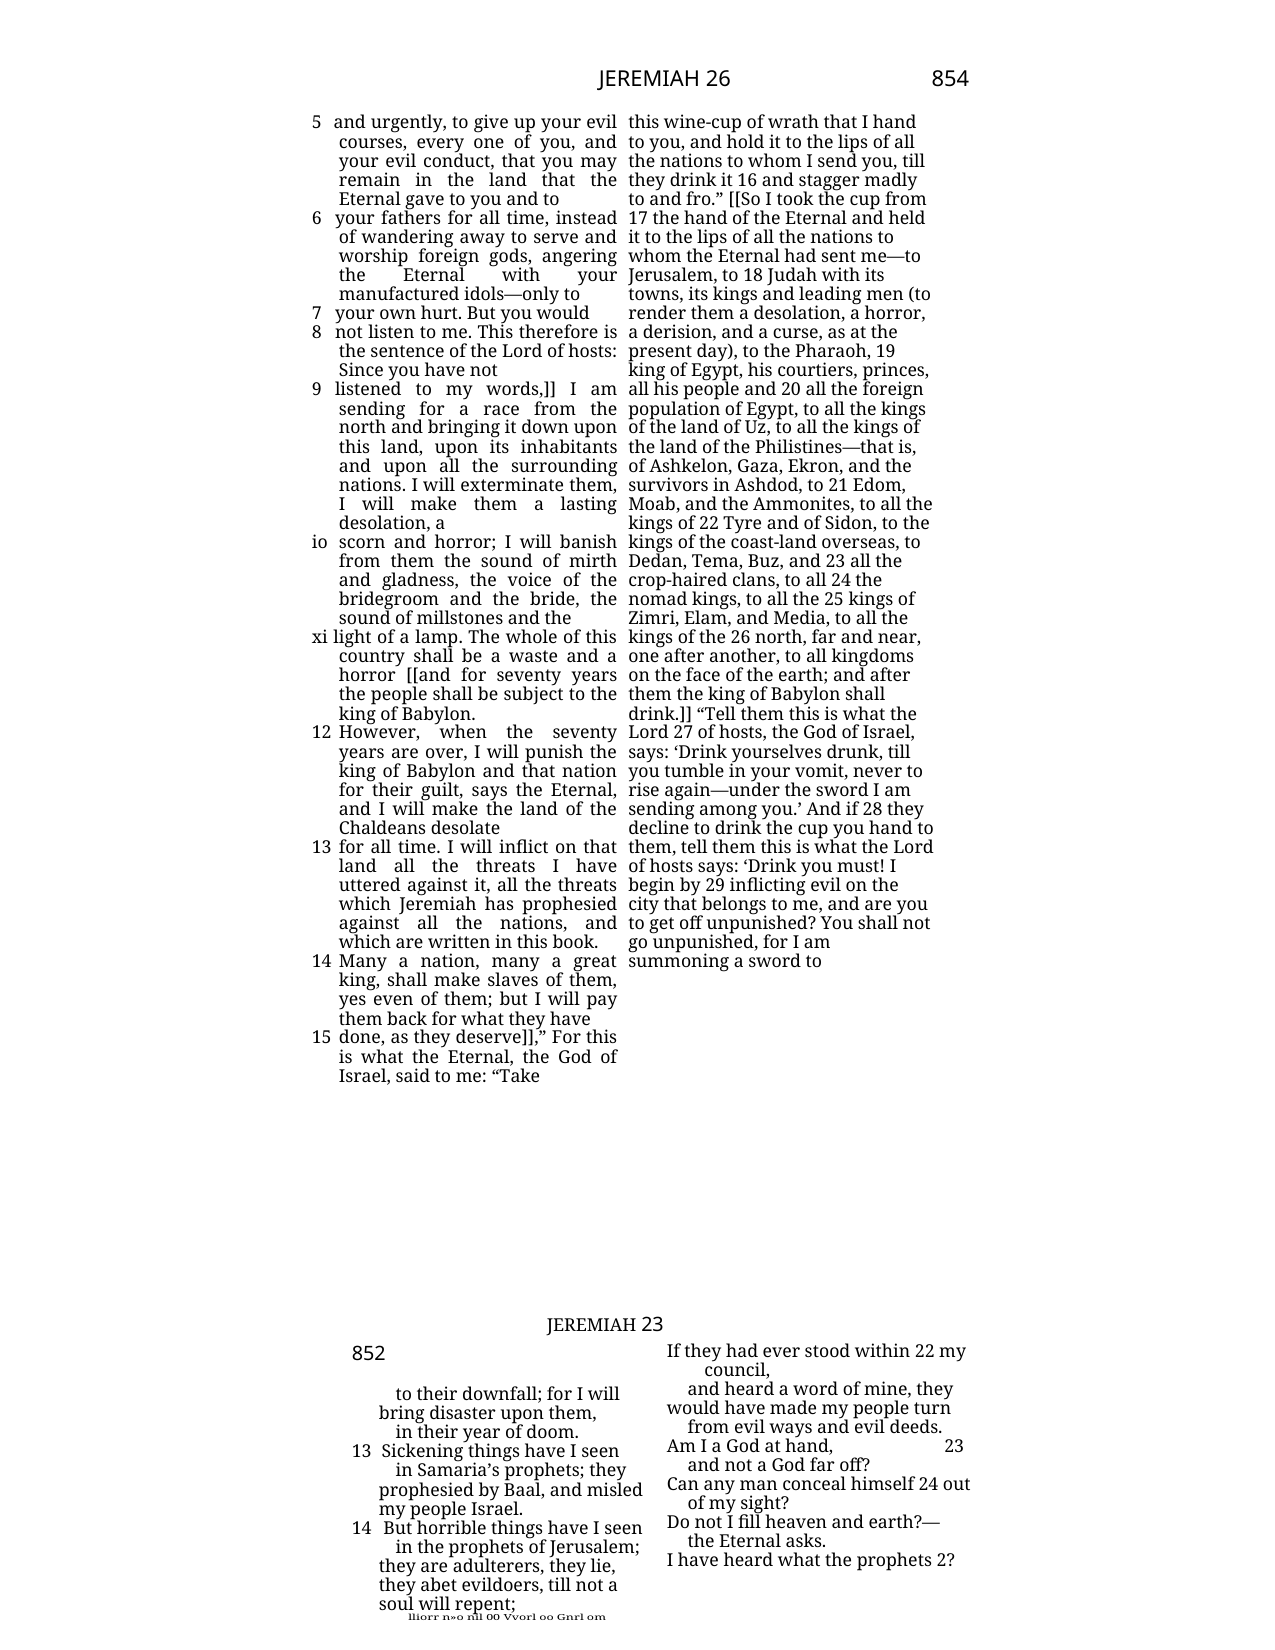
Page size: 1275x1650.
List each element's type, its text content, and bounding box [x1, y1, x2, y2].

text to their downfall; for I will bring disaster upon them, [379, 1385, 656, 1423]
list But horrible things have I seen [352, 1519, 656, 1538]
list not listen to me. This there­fore is the sentence of the Lord of hosts: Since you have not [312, 323, 617, 381]
text and heard a word of mine, they would have made my peo­ple turn [667, 1380, 971, 1418]
text Can any man conceal himself 24 out of my sight? [667, 1475, 971, 1513]
text io scorn and horror; I will banish from them the sound of mirth and gladness, the voice of the bridegroom and the bride, the sound of millstones and the [312, 533, 617, 628]
text 852 [352, 1345, 656, 1364]
text in Samaria’s prophets; they prophesied by Baal, and misled my people Israel. [379, 1462, 656, 1519]
text in the prophets of Jerusalem; they are adulterers, they lie, they abet evildoers, till not a soul will repent; [379, 1538, 656, 1614]
text lliorr n»o nil 00 Vvorl oo Gnrl om [358, 1614, 656, 1622]
text in their year of doom. [379, 1423, 656, 1443]
list your fathers for all time, in­stead of wandering away to serve and worship foreign gods, angering the Eternal with your manufactured idols—only to [312, 209, 617, 304]
text I have heard what the prophets 2? [667, 1552, 971, 1571]
text and not a God far off? [667, 1456, 971, 1475]
list done, as they deserve]],” For this is what the Eternal, the God of Israel, said to me: “Take [312, 1029, 617, 1086]
list your own hurt. But you would [312, 304, 617, 323]
text from evil ways and evil deeds. Am I a God at hand, 23 [667, 1418, 971, 1456]
list Many a nation, many a great king, shall make slaves of them, yes even of them; but I will pay them back for what they have [312, 952, 617, 1029]
text xi light of a lamp. The whole of this country shall be a waste and a horror [[and for seventy years the people shall be sub­ject to the king of Babylon. [312, 628, 617, 724]
list and urgently, to give up your evil courses, every one of you, and your evil conduct, that you may remain in the land that the Eternal gave to you and to [312, 114, 617, 209]
text JEREMIAH 23 [547, 1316, 689, 1335]
list However, when the seventy years are over, I will punish the king of Babylon and that nation for their guilt, says the Eternal, and I will make the land of the Chaldeans desolate [312, 724, 617, 838]
text Do not I fill heaven and earth?— the Eternal asks. [667, 1513, 971, 1552]
text If they had ever stood within 22 my council, [667, 1316, 971, 1380]
list for all time. I will inflict on that land all the threats I have uttered against it, all the threats which Jeremiah has prophesied against all the nations, and which are written in this book. [312, 838, 617, 952]
list listened to my words,]] I am sending for a race from the north and bringing it down upon this land, upon its in­habitants and upon all the sur­rounding nations. I will ex­terminate them, I will make them a lasting desolation, a [312, 381, 617, 533]
list Sickening things have I seen [352, 1443, 656, 1462]
text this wine-cup of wrath that I hand to you, and hold it to the lips of all the nations to whom I send you, till they drink it 16 and stagger madly to and fro.” [[So I took the cup from 17 the hand of the Eternal and held it to the lips of all the nations to whom the Eternal had sent me—to Jerusalem, to 18 Judah with its towns, its kings and leading men (to render them a desolation, a horror, a derision, and a curse, as at the present day), to the Pharaoh, 19 king of Egypt, his courtiers, princes, all his people and 20 all the foreign population of Egypt, to all the kings of the land of Uz, to all the kings of the land of the Philistines—that is, of Ashkelon, Gaza, Ekron, and the survivors in Ashdod, to 21 Edom, Moab, and the Am­monites, to all the kings of 22 Tyre and of Sidon, to the kings of the coast-land over­seas, to Dedan, Tema, Buz, and 23 all the crop-haired clans, to all 24 the nomad kings, to all the 25 kings of Zimri, Elam, and Me­dia, to all the kings of the 26 north, far and near, one after another, to all kingdoms on the face of the earth; and after them the king of Babylon shall drink.]] “Tell them this is what the Lord 27 of hosts, the God of Israel, says: ‘Drink yourselves drunk, till you tumble in your vomit, never to rise again—under the sword I am sending among you.’ And if 28 they decline to drink the cup you hand to them, tell them this is what the Lord of hosts says: ‘Drink you must! I begin by 29 inflicting evil on the city that belongs to me, and are you to get off unpunished? You shall not go unpunished, for I am summoning a sword to [628, 114, 934, 972]
